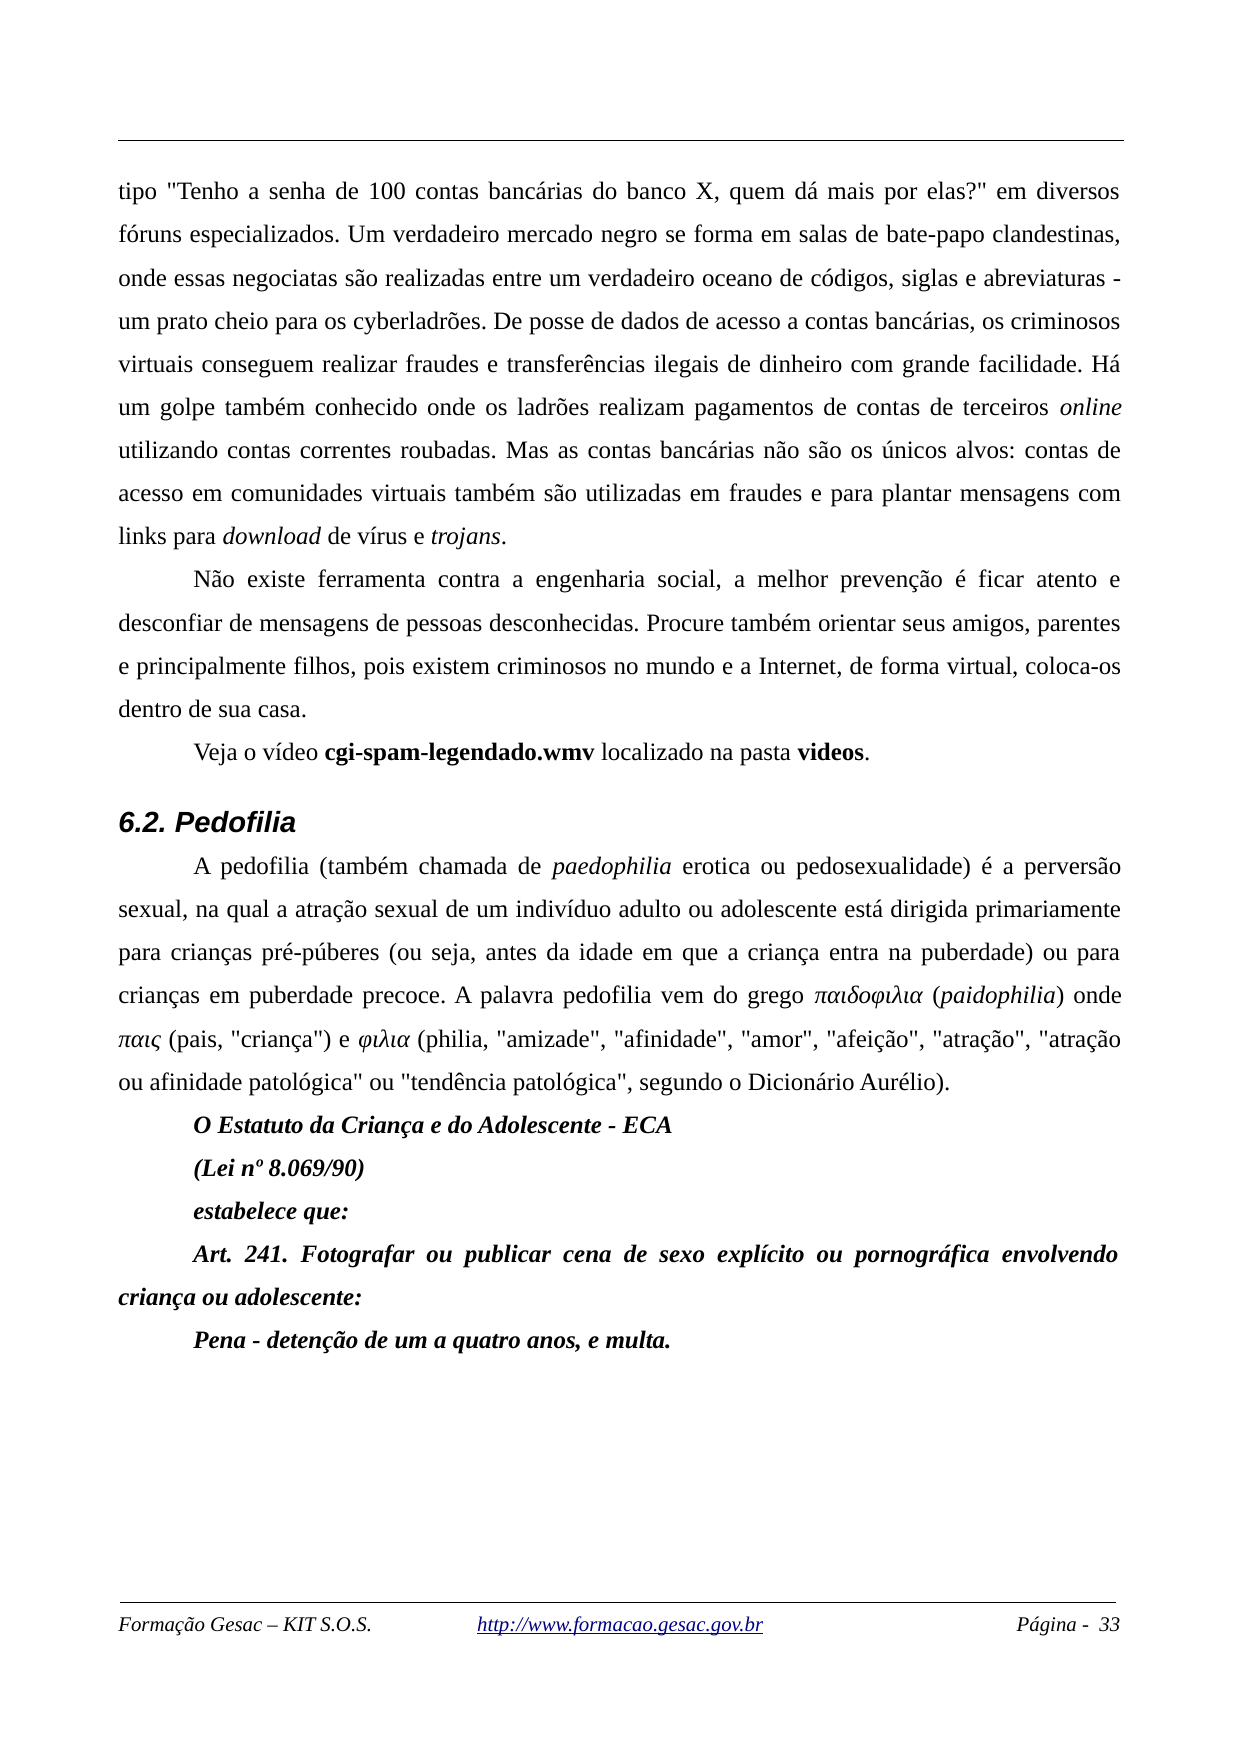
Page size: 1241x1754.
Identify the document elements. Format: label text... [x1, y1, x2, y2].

subtitle 6.2. Pedofilia [118, 805, 1122, 839]
text Pena - detenção de um a quatro anos, e multa. [118, 1326, 1122, 1354]
text estabelece que: [118, 1196, 1122, 1225]
text Não existe ferramenta contra a engenharia social, a melhor prevenção é ficar atento e desconfiar de mensagens de pessoas desconhecidas. Procure também orientar seus amigos, parentes e principalmente filhos, pois existem criminosos no mundo e a Internet, de forma virtual, coloca-os dentro de sua casa. [118, 564, 1122, 723]
text O Estatuto da Criança e do Adolescente - ECA [118, 1110, 1122, 1139]
text Veja o vídeo cgi-spam-legendado.wmv localizado na pasta videos. [118, 737, 1122, 766]
text Art. 241. Fotografar ou publicar cena de sexo explícito ou pornográfica envolvendo criança ou adolescente: [118, 1239, 1122, 1311]
text A pedofilia (também chamada de paedophilia erotica ou pedosexualidade) é a perversão sexual, na qual a atração sexual de um indivíduo adulto ou adolescente está dirigida primariamente para crianças pré-púberes (ou seja, antes da idade em que a criança entra na puberdade) ou para crianças em puberdade precoce. A palavra pedofilia vem do grego παιδοφιλια (paidophilia) onde παις (pais, "criança") e φιλια (philia, "amizade", "afinidade", "amor", "afeição", "atração", "atração ou afinidade patológica" ou "tendência patológica", segundo o Dicionário Aurélio). [118, 851, 1122, 1096]
text (Lei nº 8.069/90) [118, 1153, 1122, 1182]
text tipo "Tenho a senha de 100 contas bancárias do banco X, quem dá mais por elas?" em diversos fóruns especializados. Um verdadeiro mercado negro se forma em salas de bate-papo clandestinas, onde essas negociatas são realizadas entre um verdadeiro oceano de códigos, siglas e abreviaturas - um prato cheio para os cyberladrões. De posse de dados de acesso a contas bancárias, os criminosos virtuais conseguem realizar fraudes e transferências ilegais de dinheiro com grande facilidade. Há um golpe também conhecido onde os ladrões realizam pagamentos de contas de terceiros online utilizando contas correntes roubadas. Mas as contas bancárias não são os únicos alvos: contas de acesso em comunidades virtuais também são utilizadas em fraudes e para plantar mensagens com links para download de vírus e trojans. [118, 176, 1122, 550]
